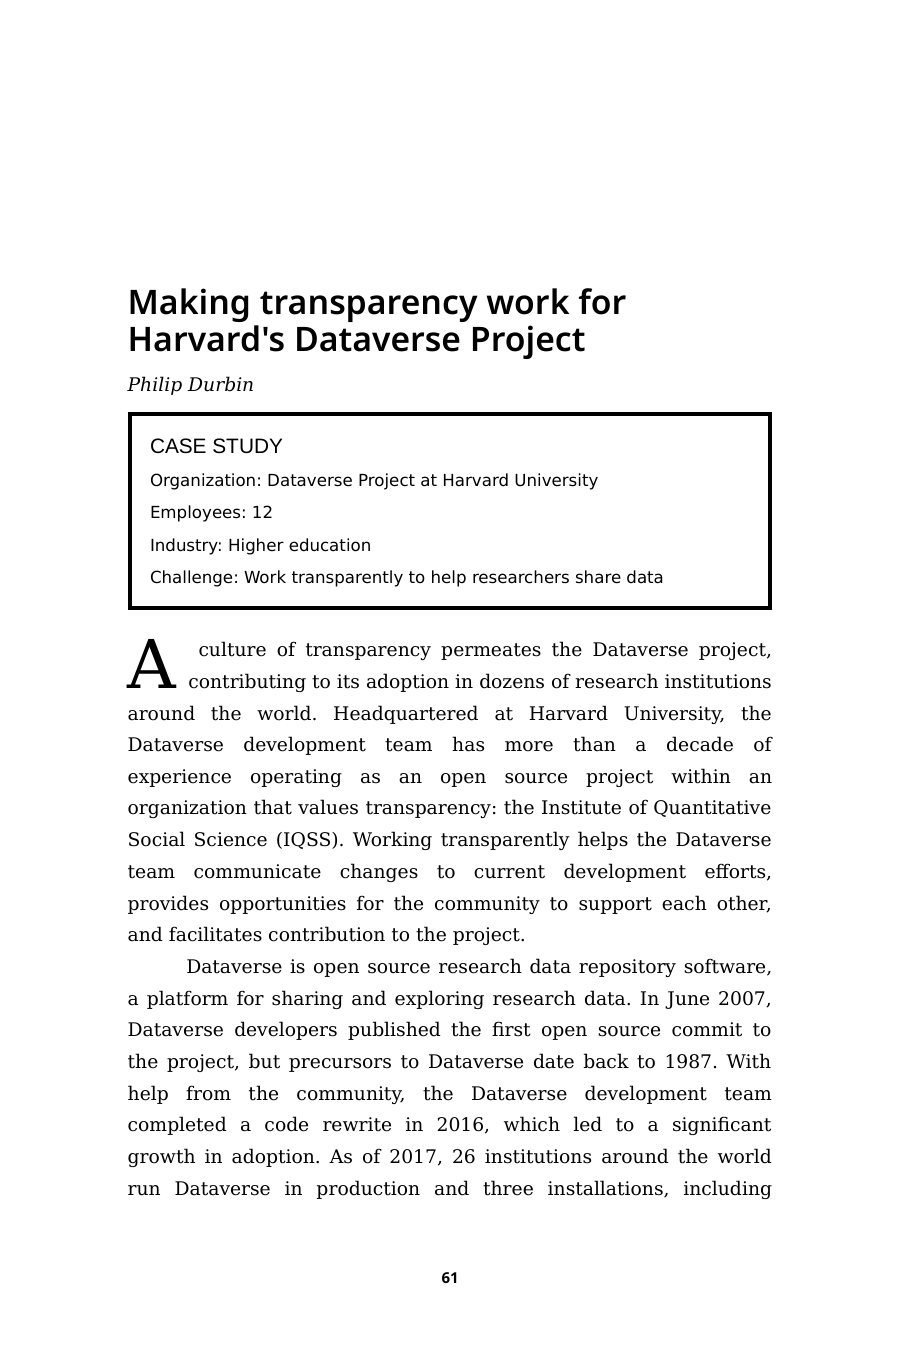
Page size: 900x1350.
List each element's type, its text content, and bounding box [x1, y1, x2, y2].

text Dataverse is open source research data repository software, a platform for sharing and exploring research data. In June 2007, Dataverse developers published the first open source commit to the project, but precursors to Dataverse date back to 1987. With help from the community, the Dataverse development team completed a code rewrite in 2016, which led to a significant growth in adoption. As of 2017, 26 institutions around the world run Dataverse in production and three installations, including [127, 956, 772, 1199]
text Case Study [132, 416, 768, 449]
text Challenge: Work transparently to help researchers share data [132, 546, 768, 606]
text Organization: Dataverse Project at Harvard University [132, 449, 768, 481]
text Industry: Higher education [132, 513, 768, 546]
text Philip Durbin [127, 374, 772, 396]
text Employees: 12 [132, 481, 768, 513]
subtitle Making transparency work for Harvard's Dataverse Project [127, 283, 772, 361]
text A culture of transparency permeates the Dataverse project, contributing to its adoption in dozens of research institutions around the world. Headquartered at Harvard University, the Dataverse development team has more than a decade of experience operating as an open source project within an organization that values transparency: the Institute of Quantitative Social Science (IQSS). Working transparently helps the Dataverse team communicate changes to current development efforts, provides opportunities for the community to support each other, and facilitates contribution to the project. [127, 639, 772, 946]
